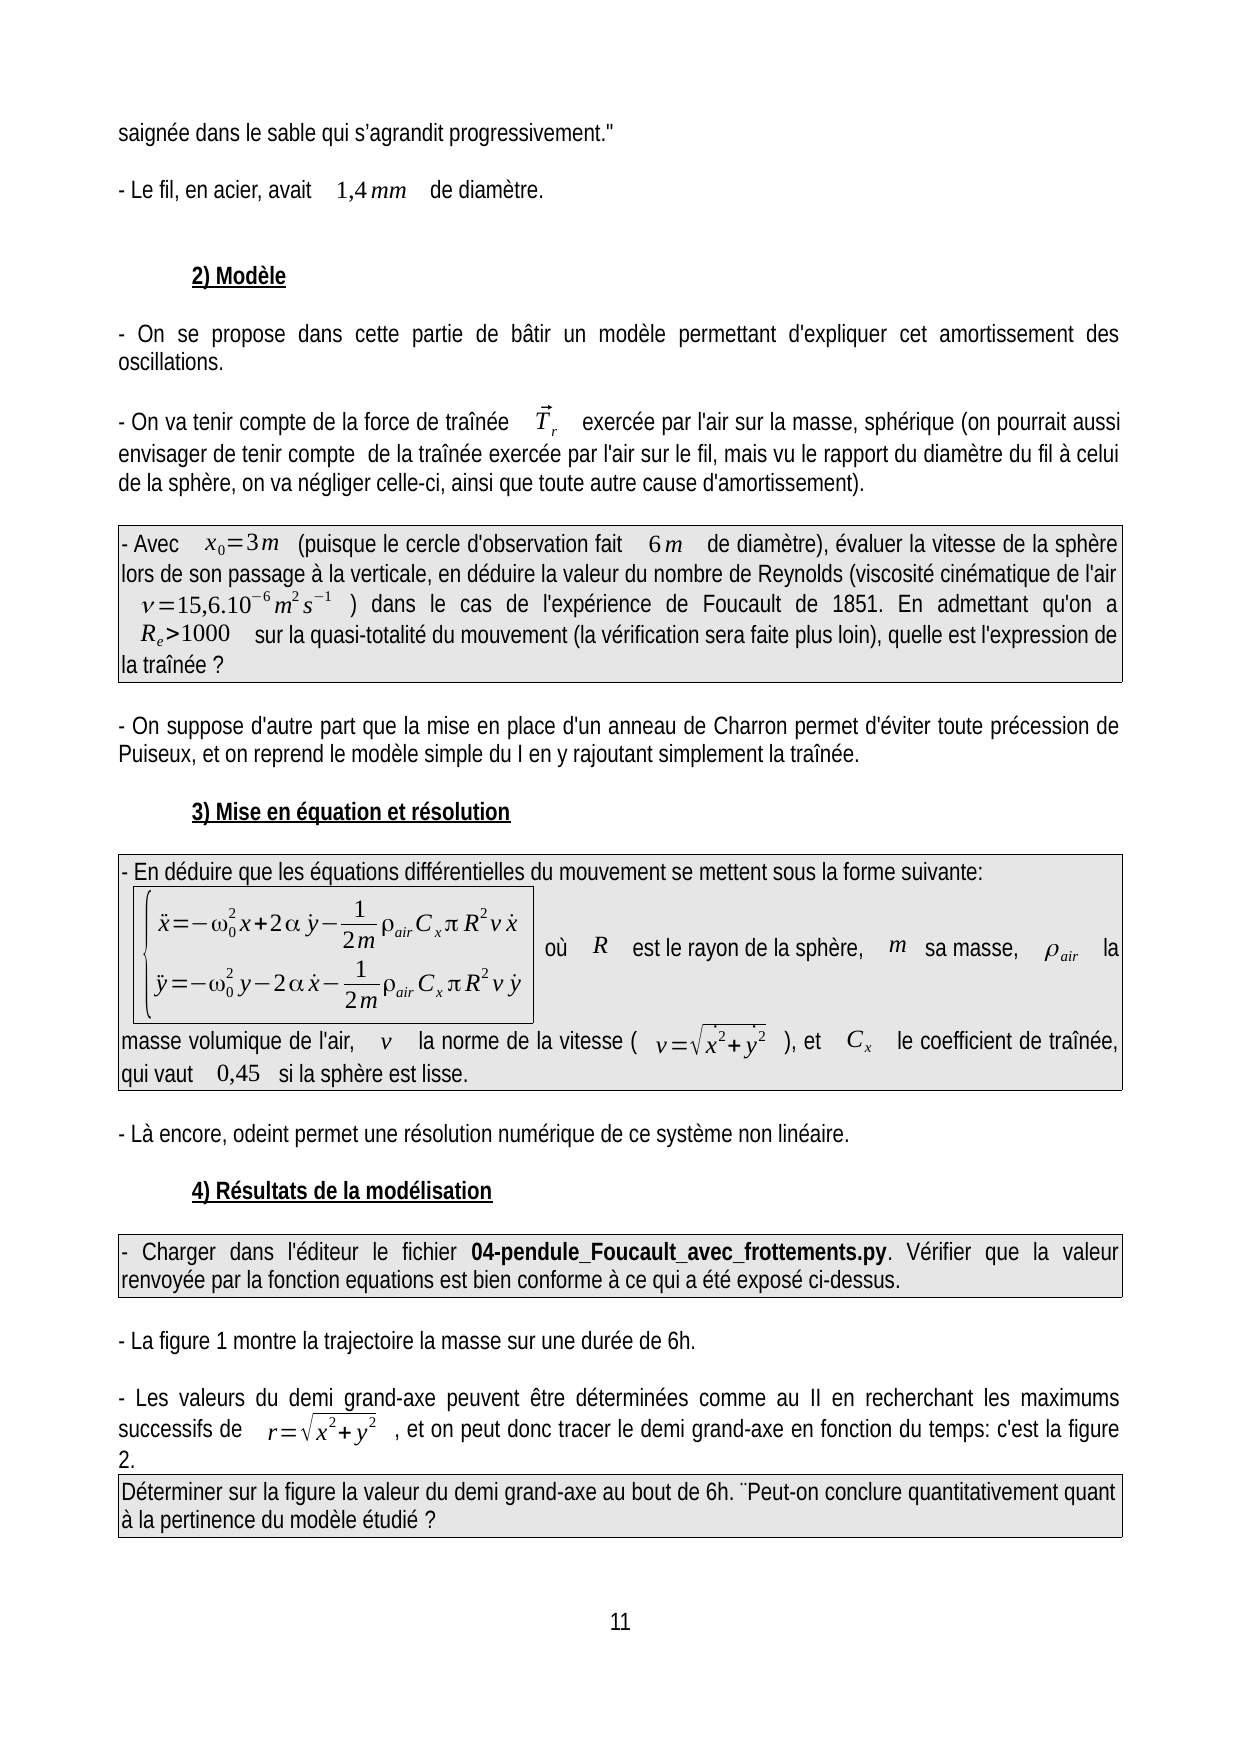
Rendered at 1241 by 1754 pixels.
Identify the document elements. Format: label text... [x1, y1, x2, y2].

text - On se propose dans cette partie de bâtir un modèle permettant d'expliquer cet amortissement des oscillations. [118, 319, 1122, 376]
text - On suppose d'autre part que la mise en place d'un anneau de Charron permet d'éviter toute précession de Puiseux, et on reprend le modèle simple du I en y rajoutant simplement la traînée. [118, 711, 1122, 768]
text 2) Modèle [118, 261, 1122, 290]
text - La figure 1 montre la trajectoire la masse sur une durée de 6h. [118, 1326, 1122, 1354]
text Déterminer sur la figure la valeur du demi grand-axe au bout de 6h. ¨Peut-on conclure quantitativement quant à la pertinence du modèle étudié ? [119, 1475, 1122, 1537]
text - On va tenir compte de la force de traînée exercée par l'air sur la masse, sphérique (on pourrait aussi envisager de tenir compte de la traînée exercée par l'air sur le fil, mais vu le rapport du diamètre du fil à celui de la sphère, on va négliger celle-ci, ainsi que toute autre cause d'amortissement). [118, 404, 1122, 496]
text - Là encore, odeint permet une résolution numérique de ce système non linéaire. [118, 1119, 1122, 1148]
text - Charger dans l'éditeur le fichier 04-pendule_Foucault_avec_frottements.py. Vérifier que la valeur renvoyée par la fonction equations est bien conforme à ce qui a été exposé ci-dessus. [119, 1235, 1122, 1297]
text - Les valeurs du demi grand-axe peuvent être déterminées comme au II en recherchant les maximums successifs de , et on peut donc tracer le demi grand-axe en fonction du temps: c'est la figure 2. [118, 1383, 1122, 1474]
text où est le rayon de la sphère, sa masse, la masse volumique de l'air, la norme de la vitesse (), et le coefficient de traînée, qui vaut si la sphère est lisse. [119, 882, 1122, 1090]
text 3) Mise en équation et résolution [118, 797, 1122, 825]
text - Le fil, en acier, avait de diamètre. [118, 175, 1122, 204]
text 4) Résultats de la modélisation [118, 1176, 1122, 1205]
text - Avec (puisque le cercle d'observation fait de diamètre), évaluer la vitesse de la sphère lors de son passage à la verticale, en déduire la valeur du nombre de Reynolds (viscosité cinématique de l'air ) dans le cas de l'expérience de Foucault de 1851. En admettant qu'on a sur la quasi-totalité du mouvement (la vérification sera faite plus loin), quelle est l'expression de la traînée ? [119, 526, 1122, 682]
text - En déduire que les équations différentielles du mouvement se mettent sous la forme suivante: [119, 855, 1122, 882]
text saignée dans le sable qui s’agrandit progressivement." [118, 118, 1122, 147]
